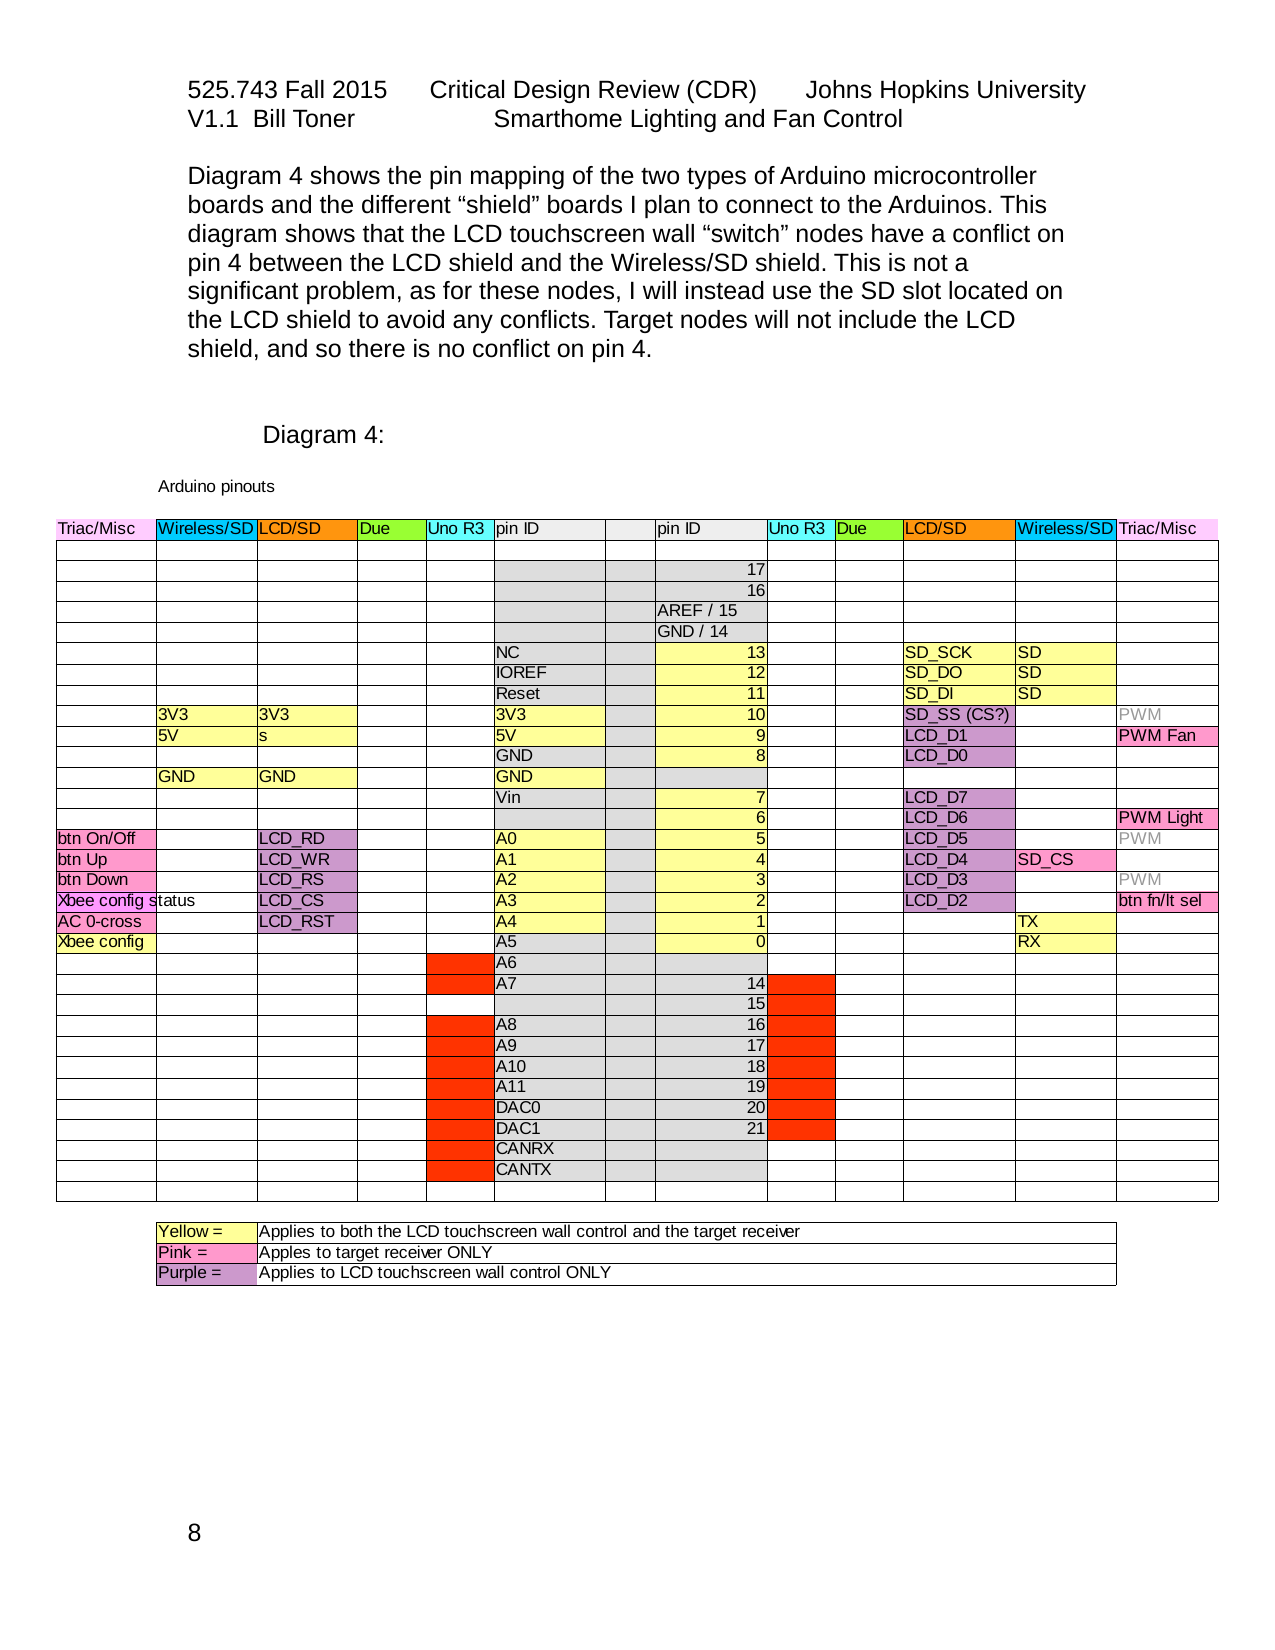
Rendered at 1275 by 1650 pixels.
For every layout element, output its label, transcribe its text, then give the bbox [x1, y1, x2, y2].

text Diagram 4 shows the pin mapping of the two types of Arduino microcontroller boards and the different “shield” boards I plan to connect to the Arduinos. This diagram shows that the LCD touchscreen wall “switch” nodes have a conflict on pin 4 between the LCD shield and the Wireless/SD shield. This is not a significant problem, as for these nodes, I will instead use the SD slot located on the LCD shield to avoid any conflicts. Target nodes will not include the LCD shield, and so there is no conflict on pin 4. [187, 161, 1087, 362]
text Diagram 4: [187, 420, 1087, 449]
